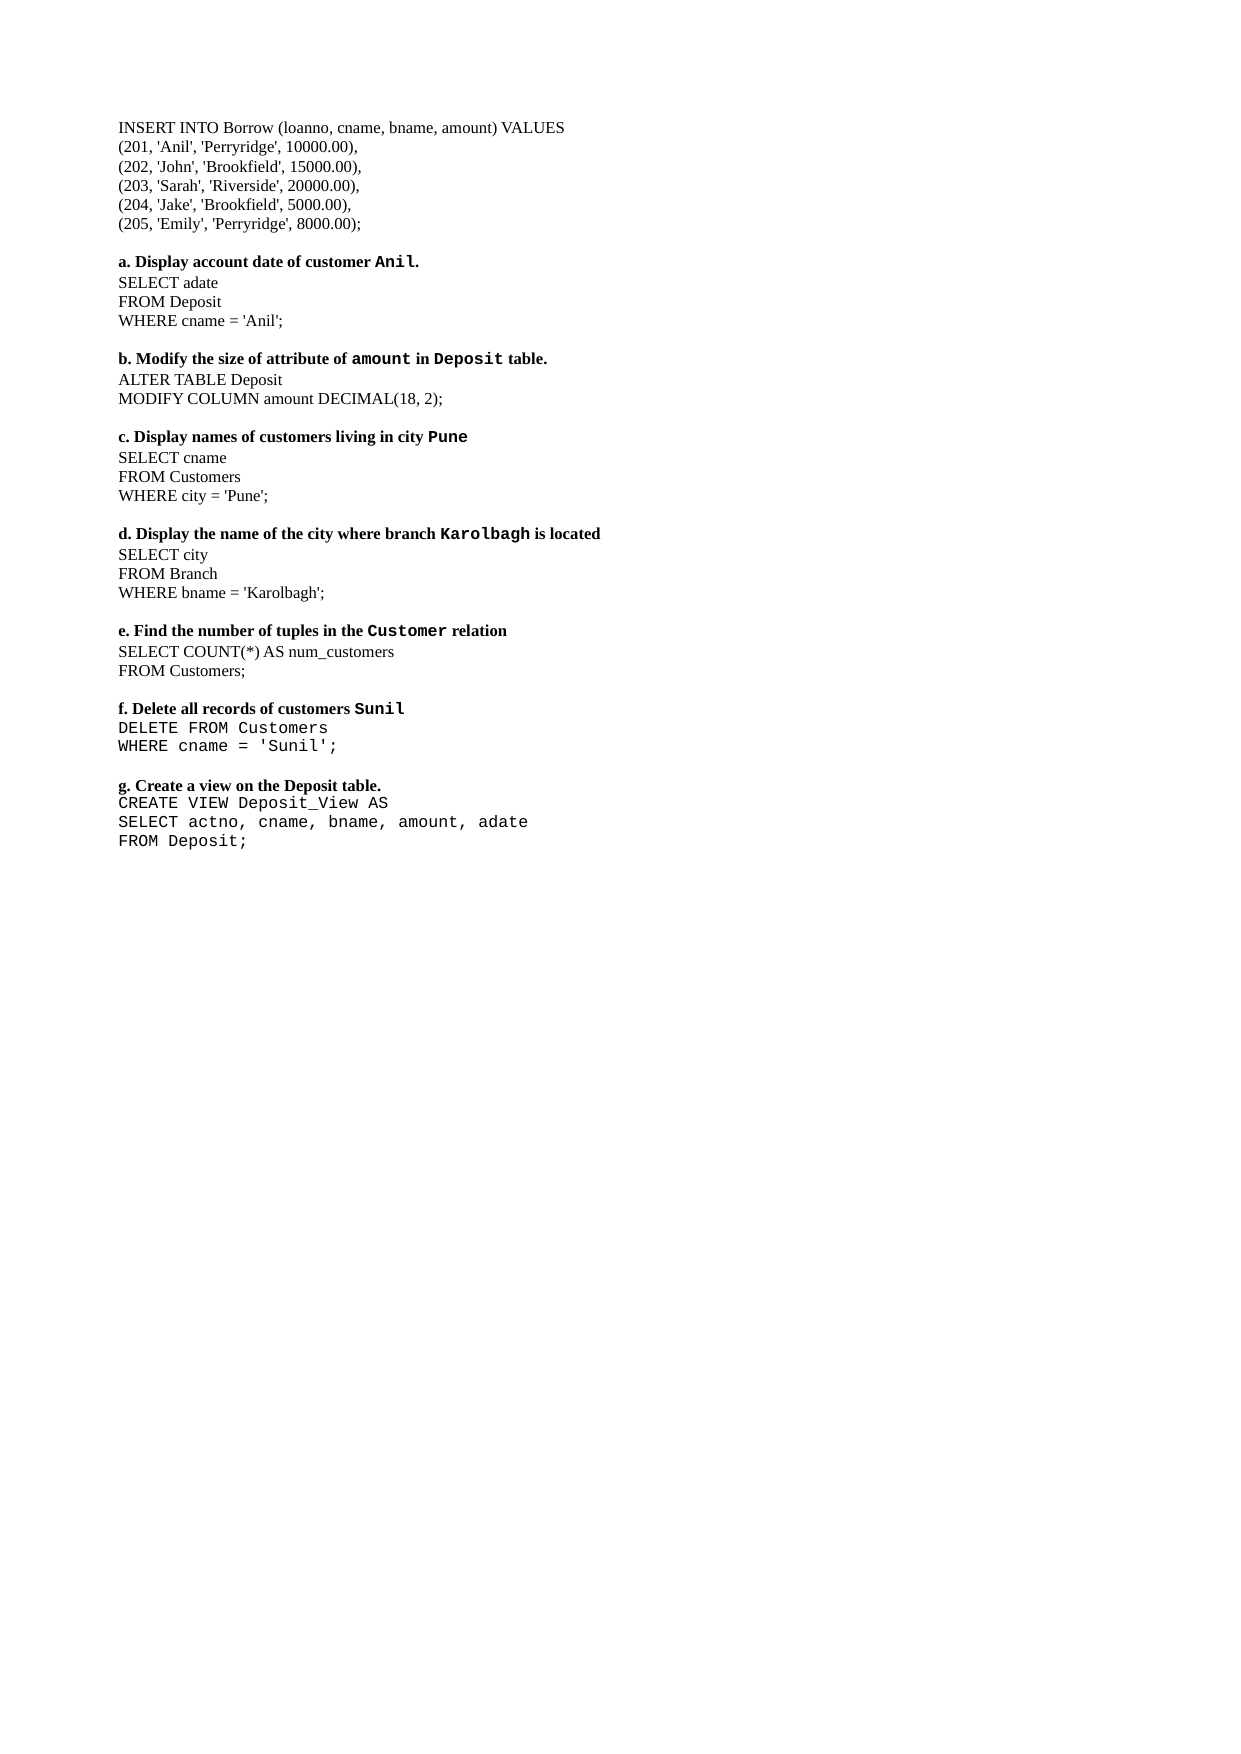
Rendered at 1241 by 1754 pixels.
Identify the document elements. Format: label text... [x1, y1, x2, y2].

text WHERE cname = 'Anil'; [118, 311, 1122, 330]
text INSERT INTO Borrow (loanno, cname, bname, amount) VALUES [118, 118, 1122, 137]
text WHERE cname = 'Sunil'; [118, 738, 1122, 757]
text ALTER TABLE Deposit [118, 369, 1122, 389]
text SELECT city [118, 544, 1122, 563]
text FROM Deposit [118, 292, 1122, 311]
text d. Display the name of the city where branch Karolbagh is located [118, 524, 1122, 544]
text MODIFY COLUMN amount DECIMAL(18, 2); [118, 389, 1122, 408]
text a. Display account date of customer Anil. [118, 252, 1122, 273]
text (204, 'Jake', 'Brookfield', 5000.00), [118, 195, 1122, 214]
text DELETE FROM Customers [118, 719, 1122, 738]
text CREATE VIEW Deposit_View AS [118, 795, 1122, 814]
text e. Find the number of tuples in the Customer relation [118, 621, 1122, 641]
text SELECT cname [118, 447, 1122, 467]
text g. Create a view on the Deposit table. [118, 776, 1122, 795]
text SELECT COUNT(*) AS num_customers [118, 641, 1122, 661]
text SELECT adate [118, 273, 1122, 292]
text FROM Branch [118, 563, 1122, 583]
text WHERE city = 'Pune'; [118, 486, 1122, 505]
text b. Modify the size of attribute of amount in Deposit table. [118, 349, 1122, 369]
text (201, 'Anil', 'Perryridge', 10000.00), [118, 137, 1122, 156]
text FROM Customers [118, 467, 1122, 486]
text (202, 'John', 'Brookfield', 15000.00), [118, 156, 1122, 176]
text c. Display names of customers living in city Pune [118, 427, 1122, 447]
text FROM Deposit; [118, 833, 1122, 851]
text WHERE bname = 'Karolbagh'; [118, 583, 1122, 602]
text FROM Customers; [118, 661, 1122, 680]
text SELECT actno, cname, bname, amount, adate [118, 814, 1122, 833]
text (203, 'Sarah', 'Riverside', 20000.00), [118, 176, 1122, 195]
text (205, 'Emily', 'Perryridge', 8000.00); [118, 214, 1122, 233]
text f. Delete all records of customers Sunil [118, 698, 1122, 719]
